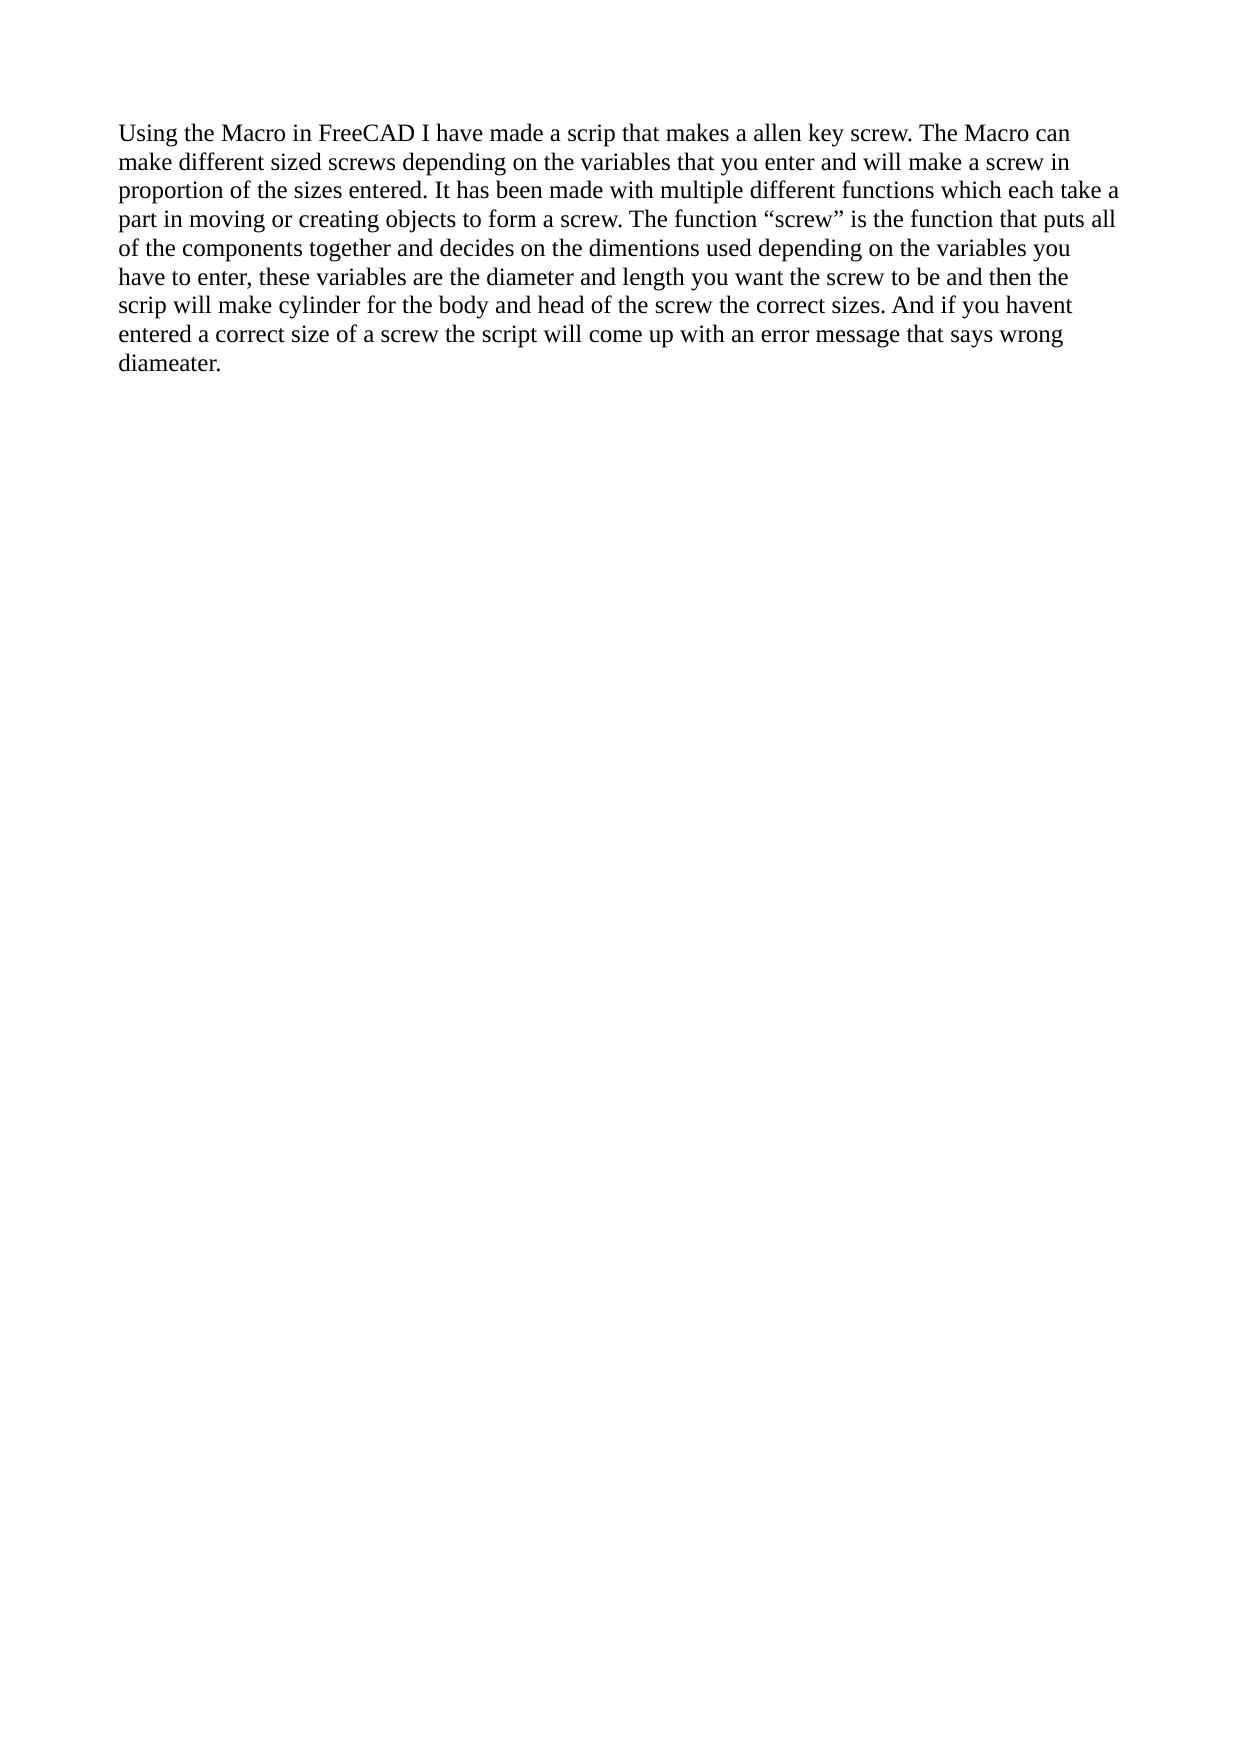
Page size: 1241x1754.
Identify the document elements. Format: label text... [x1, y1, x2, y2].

text Using the Macro in FreeCAD I have made a scrip that makes a allen key screw. The Macro can make different sized screws depending on the variables that you enter and will make a screw in proportion of the sizes entered. It has been made with multiple different functions which each take a part in moving or creating objects to form a screw. The function “screw” is the function that puts all of the components together and decides on the dimentions used depending on the variables you have to enter, these variables are the diameter and length you want the screw to be and then the scrip will make cylinder for the body and head of the screw the correct sizes. And if you havent entered a correct size of a screw the script will come up with an error message that says wrong diameater. [118, 118, 1122, 377]
